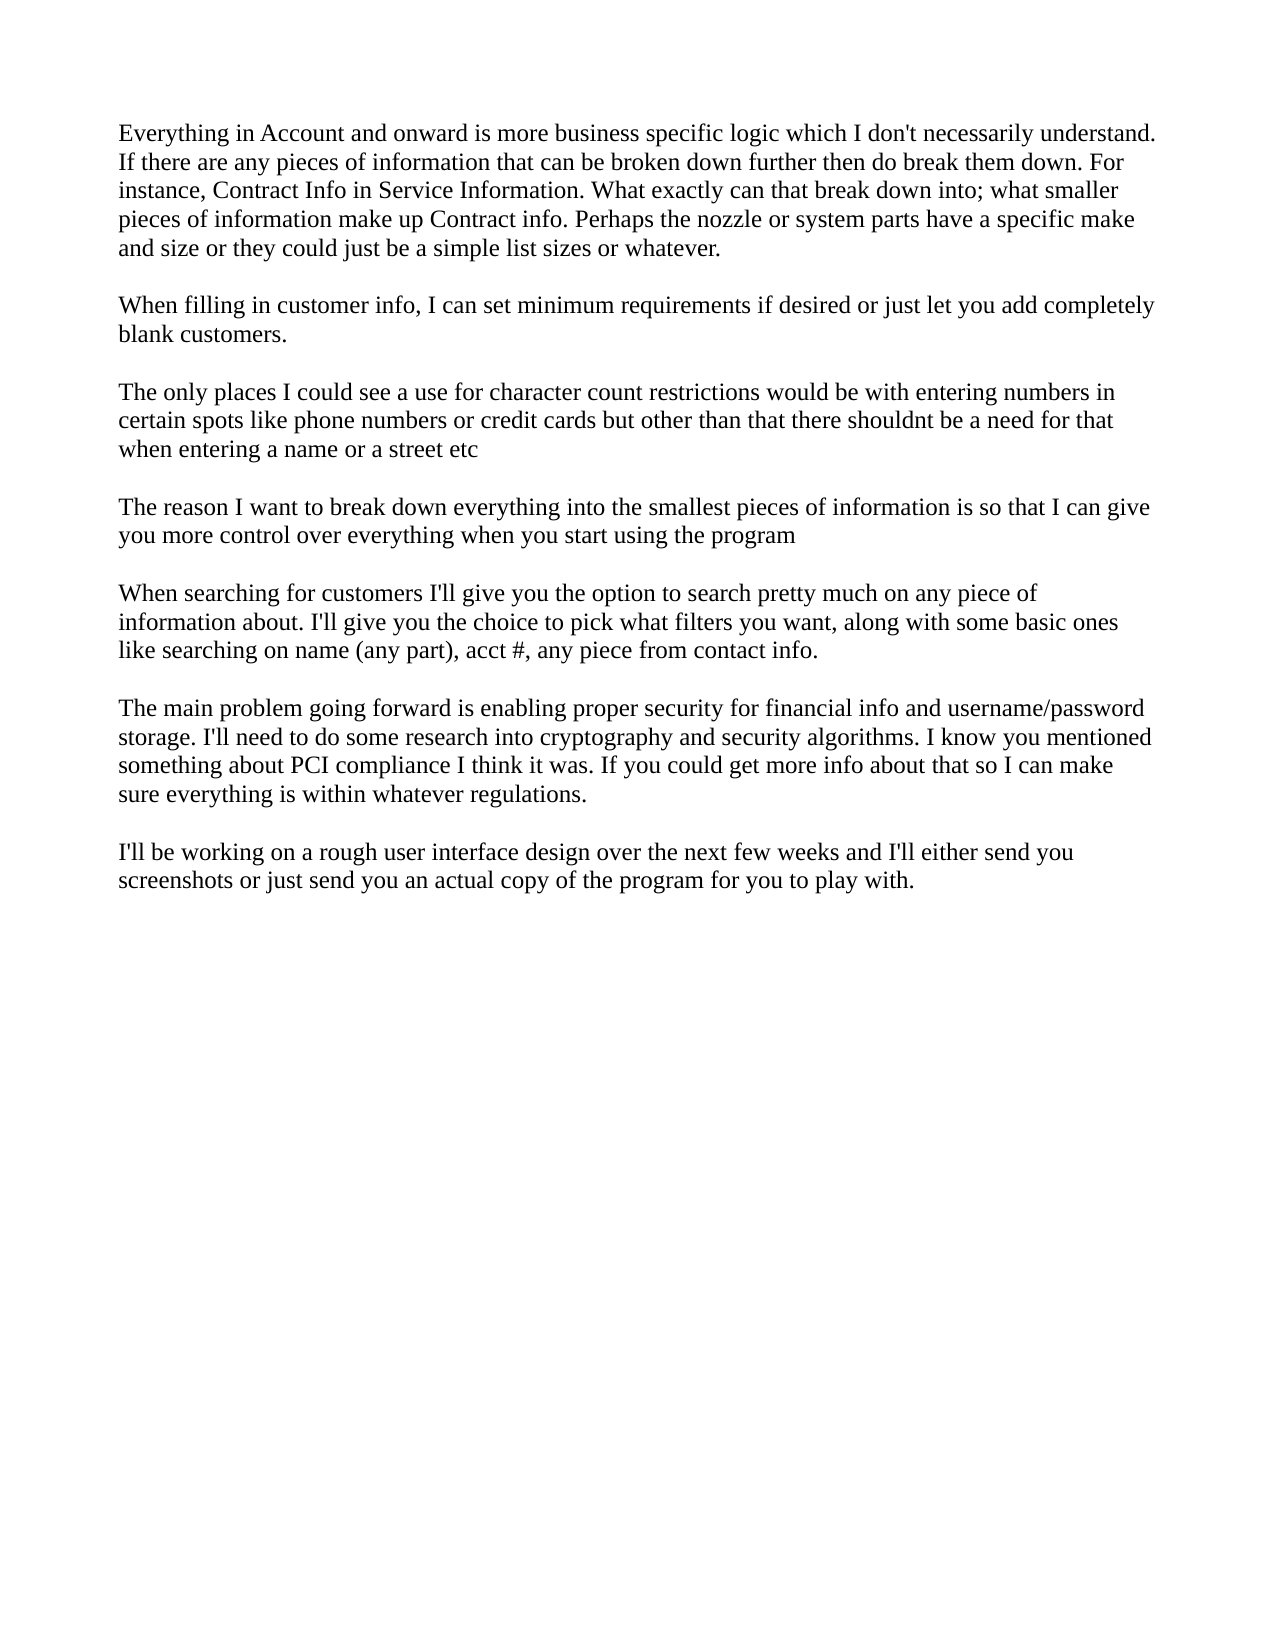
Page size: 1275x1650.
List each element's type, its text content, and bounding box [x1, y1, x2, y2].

text When searching for customers I'll give you the option to search pretty much on any piece of information about. I'll give you the choice to pick what filters you want, along with some basic ones like searching on name (any part), acct #, any piece from contact info. [118, 578, 1157, 664]
text The only places I could see a use for character count restrictions would be with entering numbers in certain spots like phone numbers or credit cards but other than that there shouldnt be a need for that when entering a name or a street etc [118, 377, 1157, 463]
text I'll be working on a rough user interface design over the next few weeks and I'll either send you screenshots or just send you an actual copy of the program for you to play with. [118, 837, 1157, 894]
text The main problem going forward is enabling proper security for financial info and username/password storage. I'll need to do some research into cryptography and security algorithms. I know you mentioned something about PCI compliance I think it was. If you could get more info about that so I can make sure everything is within whatever regulations. [118, 693, 1157, 808]
text The reason I want to break down everything into the smallest pieces of information is so that I can give you more control over everything when you start using the program [118, 492, 1157, 549]
text When filling in customer info, I can set minimum requirements if desired or just let you add completely blank customers. [118, 291, 1157, 348]
text Everything in Account and onward is more business specific logic which I don't necessarily understand. If there are any pieces of information that can be broken down further then do break them down. For instance, Contract Info in Service Information. What exactly can that break down into; what smaller pieces of information make up Contract info. Perhaps the nozzle or system parts have a specific make and size or they could just be a simple list sizes or whatever. [118, 118, 1157, 262]
